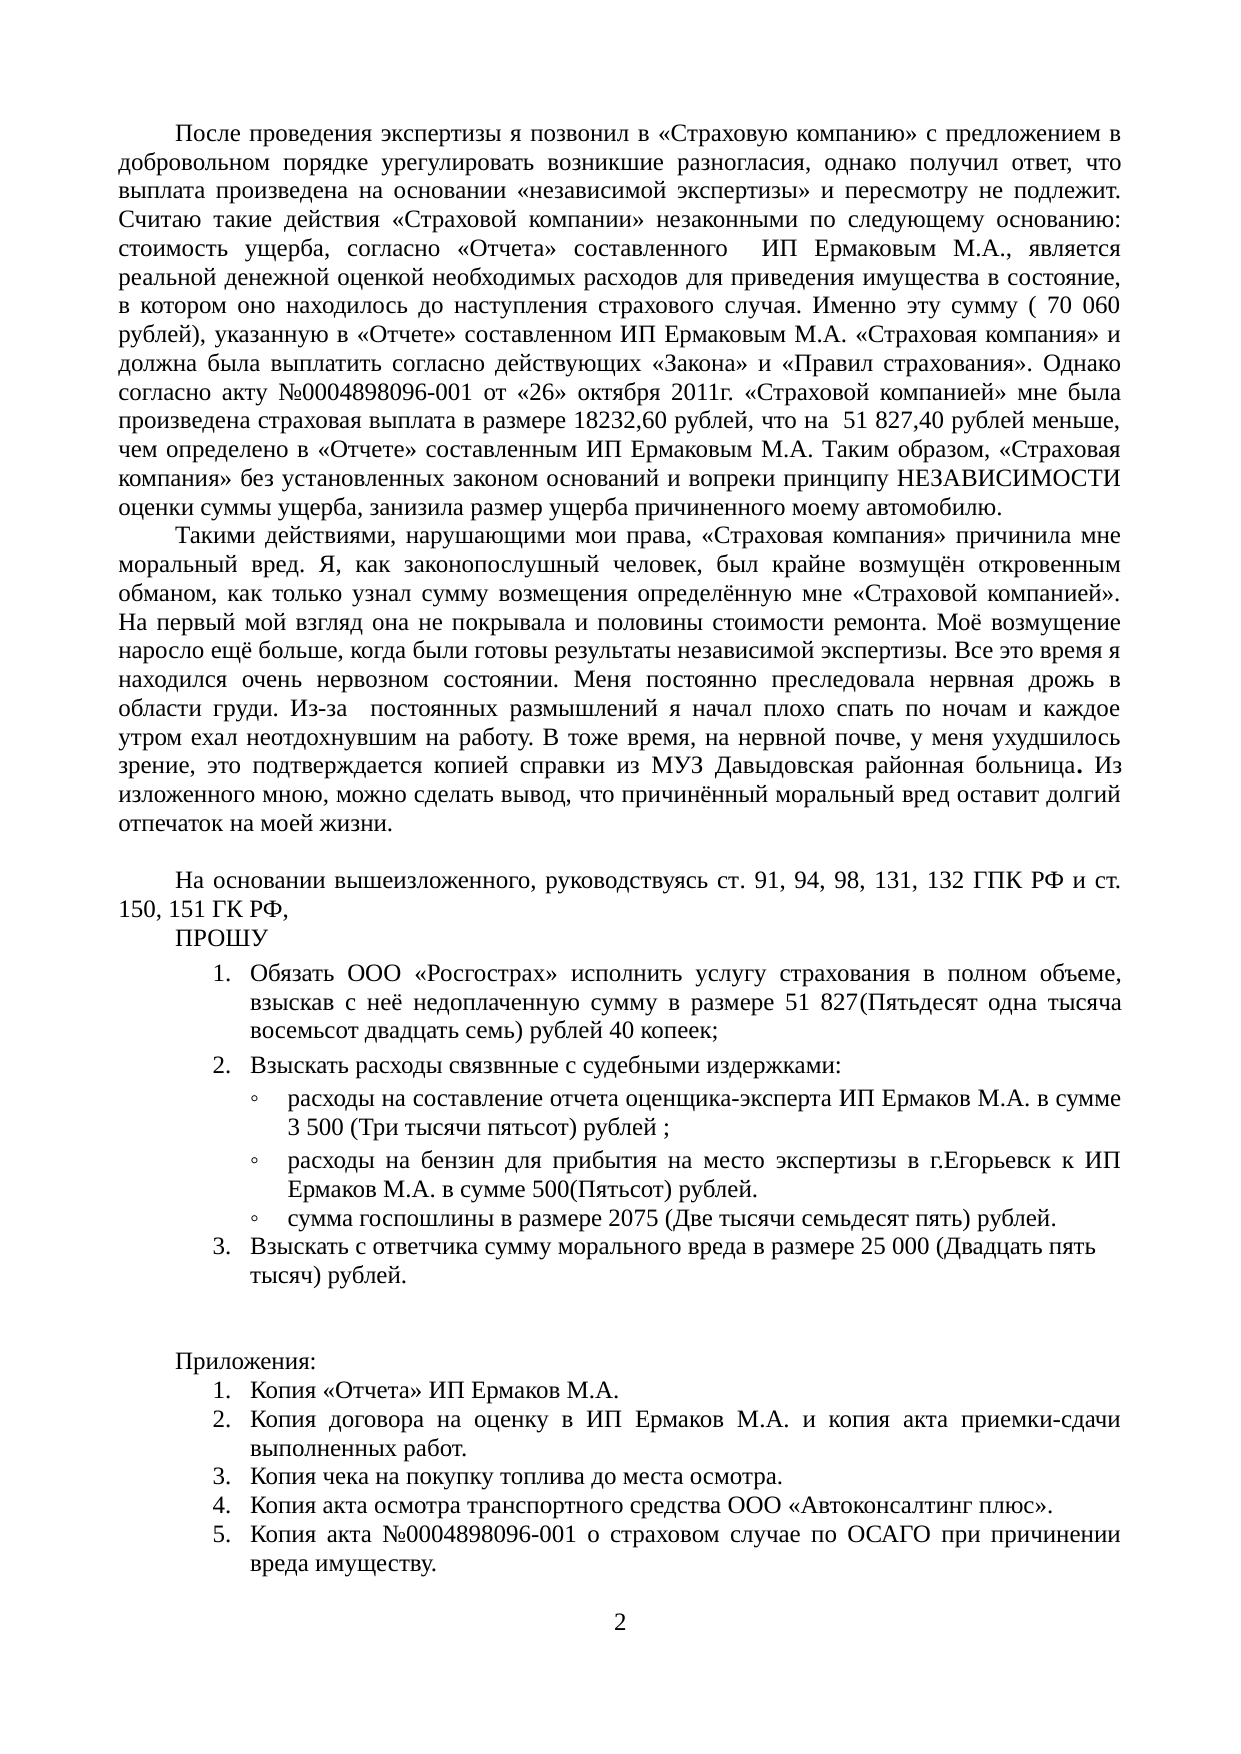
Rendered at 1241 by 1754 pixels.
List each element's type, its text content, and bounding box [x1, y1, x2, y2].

text Такими действиями, нарушающими мои права, «Страховая компания» причинила мне моральный вред. Я, как законопослушный человек, был крайне возмущён откровенным обманом, как только узнал сумму возмещения определённую мне «Страховой компанией». На первый мой взгляд она не покрывала и половины стоимости ремонта. Моё возмущение наросло ещё больше, когда были готовы результаты независимой экспертизы. Все это время я находился очень нервозном состоянии. Меня постоянно преследовала нервная дрожь в области груди. Из-за постоянных размышлений я начал плохо спать по ночам и каждое утром ехал неотдохнувшим на работу. В тоже время, на нервной почве, у меня ухудшилось зрение, это подтверждается копией справки из МУЗ Давыдовская районная больница. Из изложенного мною, можно сделать вывод, что причинённый моральный вред оставит долгий отпечаток на моей жизни. [118, 521, 1122, 837]
list расходы на бензин для прибытия на место экспертизы в г.Егорьевск к ИП Ермаков М.А. в сумме 500(Пятьсот) рублей. [250, 1145, 1122, 1203]
text После проведения экспертизы я позвонил в «Страховую компанию» с предложением в добровольном порядке урегулировать возникшие разногласия, однако получил ответ, что выплата произведена на основании «независимой экспертизы» и пересмотру не подлежит. Считаю такие действия «Страховой компании» незаконными по следующему основанию: стоимость ущерба, согласно «Отчета» составленного ИП Ермаковым М.А., является реальной денежной оценкой необходимых расходов для приведения имущества в состояние, в котором оно находилось до наступления страхового случая. Именно эту сумму ( 70 060 рублей), указанную в «Отчете» составленном ИП Ермаковым М.А. «Страховая компания» и должна была выплатить согласно действующих «Закона» и «Правил страхования». Однако согласно акту №0004898096-001 от «26» октября 2011г. «Страховой компанией» мне была произведена страховая выплата в размере 18232,60 рублей, что на 51 827,40 рублей меньше, чем определено в «Отчете» составленным ИП Ермаковым М.А. Таким образом, «Страховая компания» без установленных законом оснований и вопреки принципу НЕЗАВИСИМОСТИ оценки суммы ущерба, занизила размер ущерба причиненного моему автомобилю. [118, 118, 1122, 521]
list сумма госпошлины в размере 2075 (Две тысячи семьдесят пять) рублей. [250, 1203, 1122, 1231]
list Взыскать расходы связвнные с судебными издержками: [212, 1051, 1122, 1079]
list Копия «Отчета» ИП Ермаков М.А. [212, 1375, 1122, 1404]
list Копия акта №0004898096-001 о страховом случае по ОСАГО при причинении вреда имуществу. [212, 1519, 1122, 1576]
list расходы на составление отчета оценщика-эксперта ИП Ермаков М.А. в сумме 3 500 (Три тысячи пятьсот) рублей ; [250, 1083, 1122, 1141]
list Копия акта осмотра транспортного средства ООО «Автоконсалтинг плюс». [212, 1490, 1122, 1519]
list Взыскать с ответчика сумму морального вреда в размере 25 000 (Двадцать пять тысяч) рублей. [212, 1231, 1122, 1289]
list Обязать ООО «Росгострах» исполнить услугу страхования в полном объеме, взыскав с неё недоплаченную сумму в размере 51 827(Пятьдесят одна тысяча восемьсот двадцать семь) рублей 40 копеек; [212, 958, 1122, 1044]
text Приложения: [118, 1346, 1122, 1375]
text ПРОШУ [118, 923, 1122, 952]
text На основании вышеизложенного, руководствуясь ст. 91, 94, 98, 131, 132 ГПК РФ и ст. 150, 151 ГК РФ, [118, 866, 1122, 923]
list Копия чека на покупку топлива до места осмотра. [212, 1461, 1122, 1490]
list Копия договора на оценку в ИП Ермаков М.А. и копия акта приемки-сдачи выполненных работ. [212, 1404, 1122, 1461]
